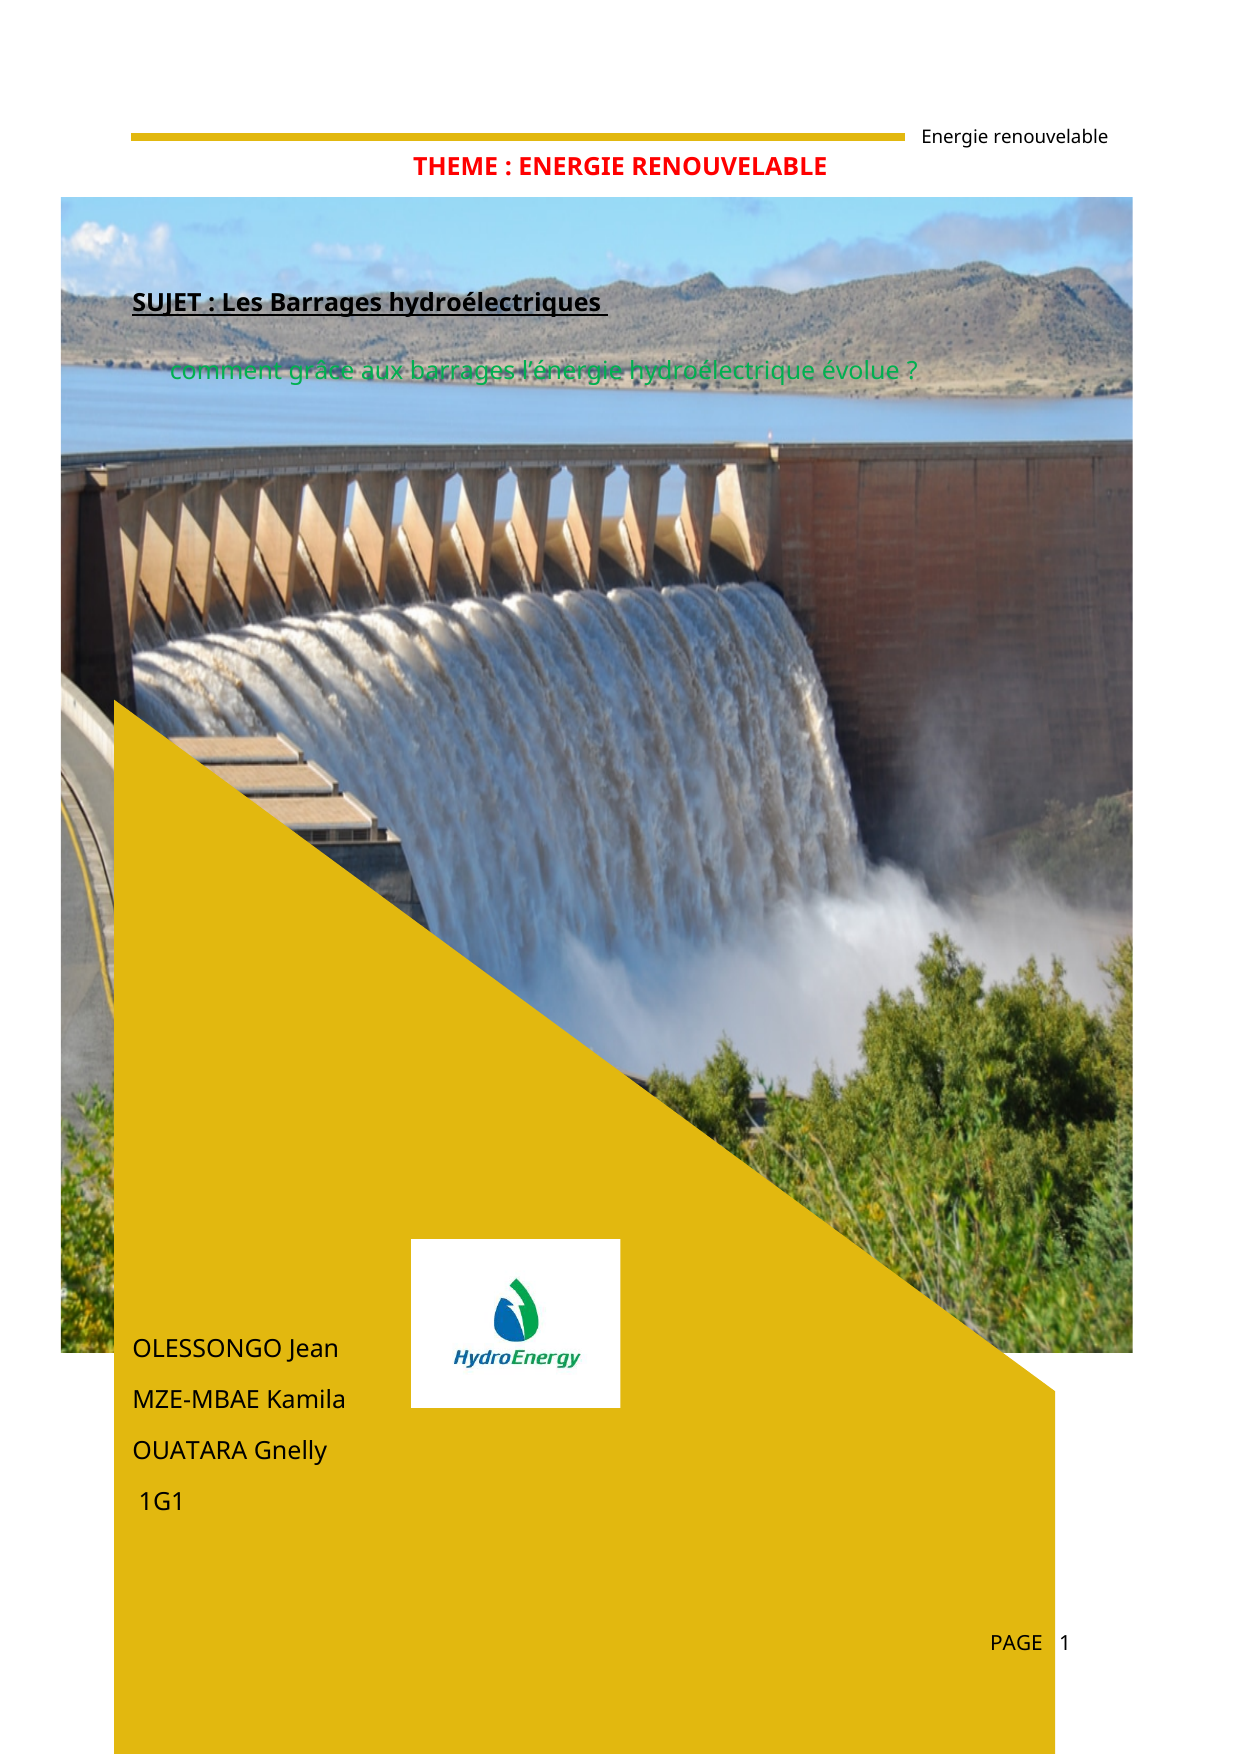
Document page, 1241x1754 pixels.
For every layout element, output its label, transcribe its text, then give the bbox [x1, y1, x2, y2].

picture [411, 1239, 621, 1408]
picture [60, 197, 1133, 1353]
text THEME : ENERGIE RENOUVELABLE [132, 148, 1108, 183]
table_cell [1005, 1353, 1106, 1614]
